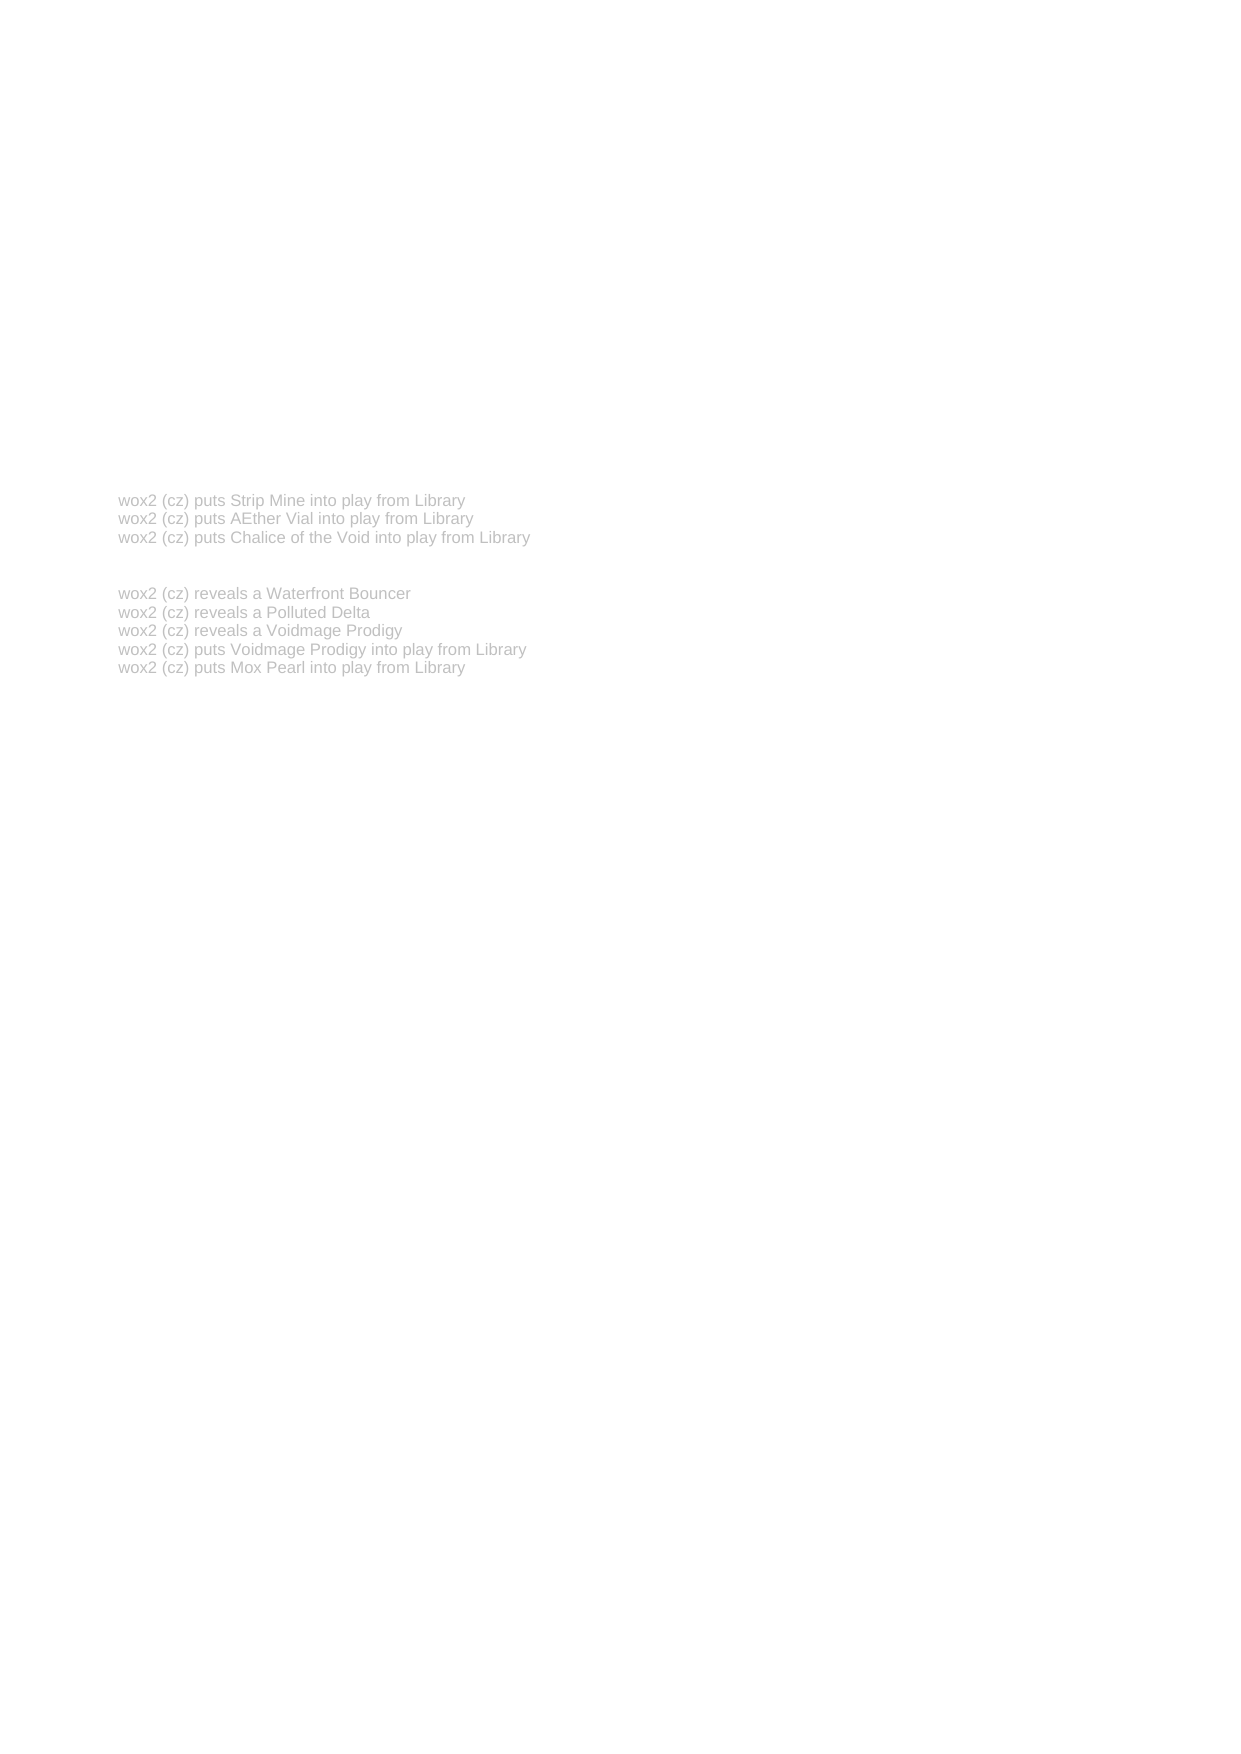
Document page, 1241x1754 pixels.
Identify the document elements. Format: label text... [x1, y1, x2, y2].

text wox2 (cz) puts Voidmage Prodigy into play from Library [118, 640, 1122, 659]
text <wox2 (cz)> I don´t think [118, 286, 1122, 304]
text <wox2 (cz)> I think [118, 398, 1122, 416]
text <wox2 (cz)> but I have sometimes feelings I can´t do anything Better... [118, 249, 1122, 267]
text <wox2 (cz)> you had not many chances [118, 454, 1122, 472]
text <Dapug> well my hand was so bad, i don't think i would've won without library [118, 361, 1122, 379]
text <wox2 (cz)> I like him [118, 137, 1122, 155]
text wox2 (cz) puts Mox Pearl into play from Library [118, 659, 1122, 677]
text <Dapug> yea [118, 472, 1122, 491]
text wox2 (cz) reveals a Voidmage Prodigy [118, 622, 1122, 640]
text wox2 (cz) puts Strip Mine into play from Library [118, 491, 1122, 510]
text <wox2 (cz)> this wasn´t so good [118, 566, 1122, 584]
text wox2 (cz) reveals a Polluted Delta [118, 603, 1122, 622]
text <Dapug> cya [118, 696, 1122, 715]
text <wox2 (cz)> ;-) [118, 118, 1122, 137]
text <wox2 (cz)> hmm [118, 547, 1122, 566]
text <Dapug> just feels like i should be able to find some mistake that cost me the game [118, 193, 1122, 211]
text <wox2 (cz)> this is good... [118, 230, 1122, 249]
text wox2 (cz) reveals a Waterfront Bouncer [118, 584, 1122, 603]
text <Dapug> ggs [118, 677, 1122, 696]
text <Dapug> but i never activated it once [118, 379, 1122, 398]
text <wox2 (cz)> when you gave me time [118, 323, 1122, 342]
text <wox2 (cz)> on prodigy [118, 435, 1122, 454]
text <Dapug> do you think i shouldn't have waited to use library? [118, 267, 1122, 286]
text wox2 (cz) puts AEther Vial into play from Library [118, 510, 1122, 528]
text <wox2 (cz)> vial needs time [118, 342, 1122, 361]
text <wox2 (cz)> it is bad idea [118, 304, 1122, 323]
text <Dapug> but i needed double pyroclasm to get it [118, 155, 1122, 174]
text wox2 (cz) puts Chalice of the Void into play from Library [118, 528, 1122, 547]
text <wox2 (cz)> without needle... [118, 416, 1122, 435]
text <wox2 (cz)> hmm [118, 211, 1122, 230]
text <Dapug> or one of my 3 storm spells [118, 174, 1122, 193]
